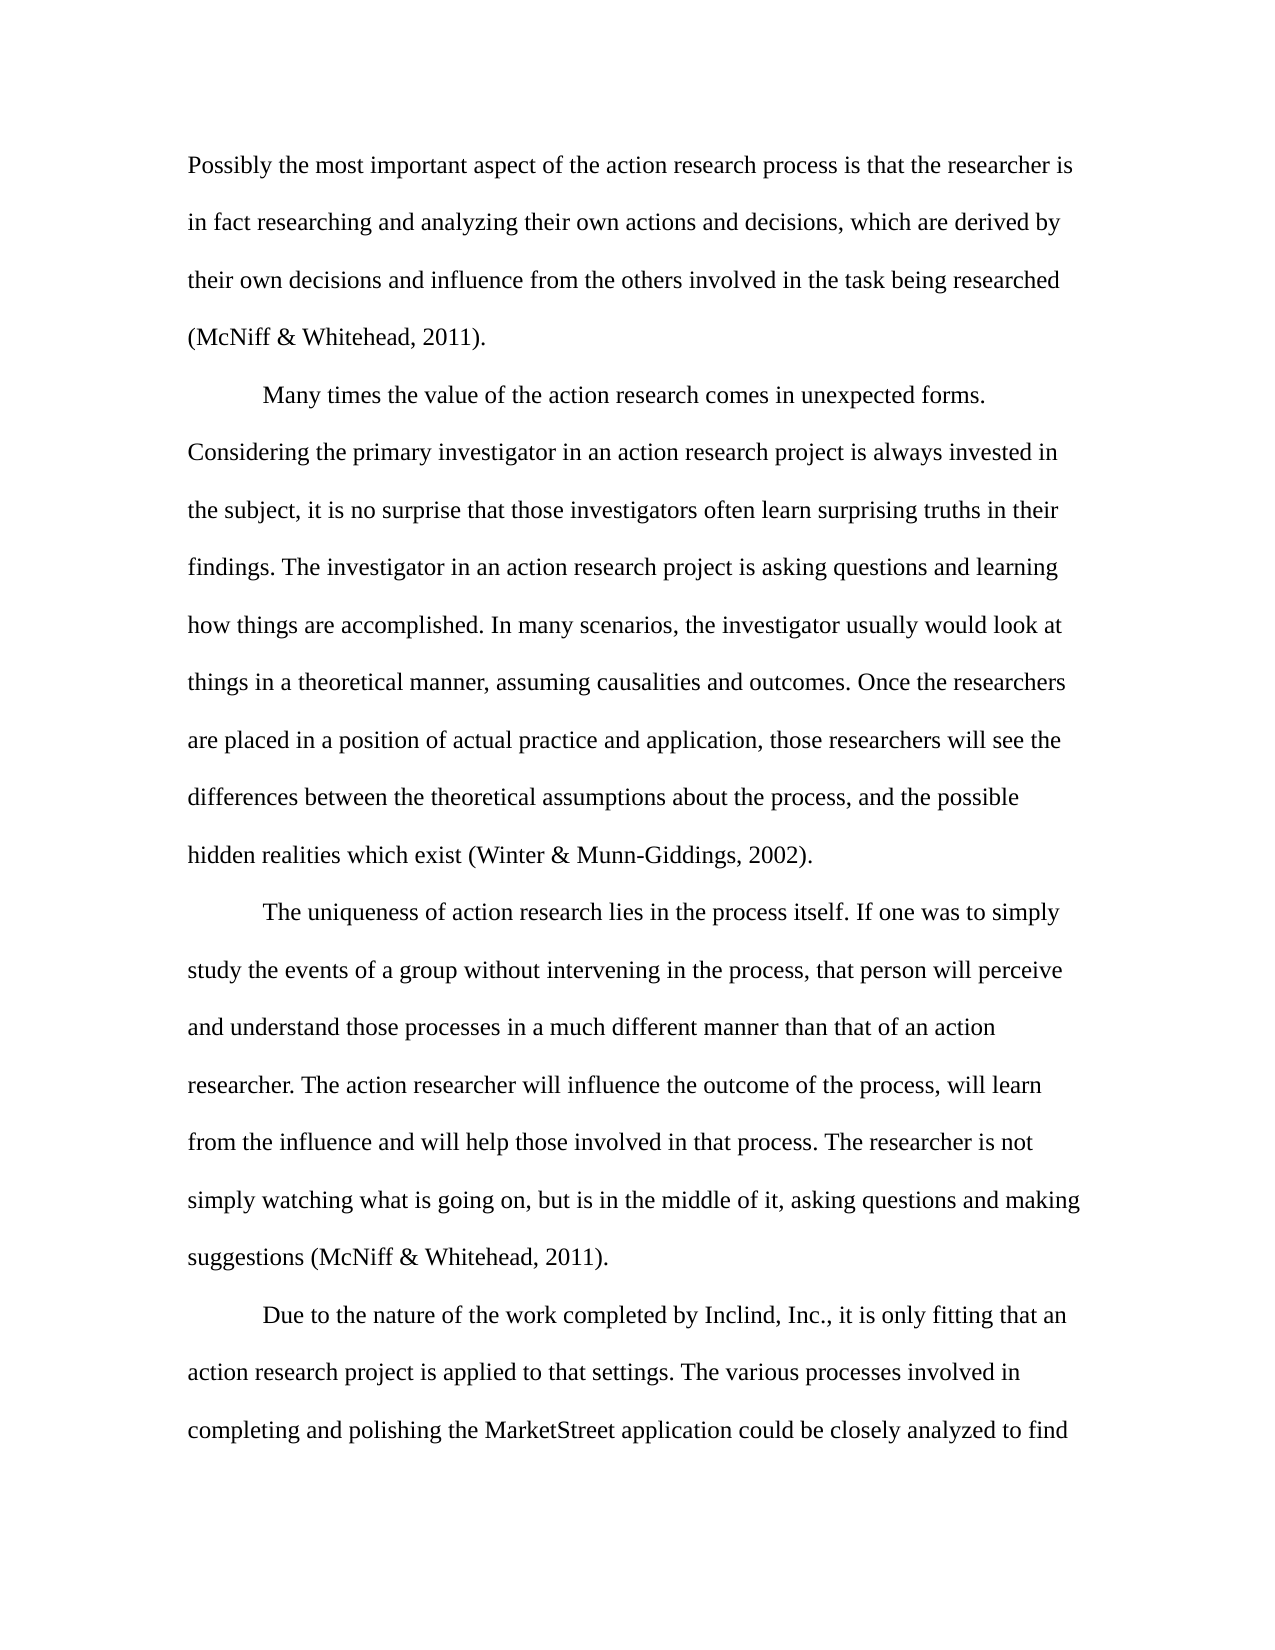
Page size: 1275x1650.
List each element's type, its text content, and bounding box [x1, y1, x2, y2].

text Possibly the most important aspect of the action research process is that the researcher is in fact researching and analyzing their own actions and decisions, which are derived by their own decisions and influence from the others involved in the task being researched (McNiff & Whitehead, 2011). [187, 150, 1087, 351]
text Due to the nature of the work completed by Inclind, Inc., it is only fitting that an action research project is applied to that settings. The various processes involved in completing and polishing the MarketStreet application could be closely analyzed to find [187, 1300, 1087, 1444]
text Many times the value of the action research comes in unexpected forms. Considering the primary investigator in an action research project is always invested in the subject, it is no surprise that those investigators often learn surprising truths in their findings. The investigator in an action research project is asking questions and learning how things are accomplished. In many scenarios, the investigator usually would look at things in a theoretical manner, assuming causalities and outcomes. Once the researchers are placed in a position of actual practice and application, those researchers will see the differences between the theoretical assumptions about the process, and the possible hidden realities which exist (Winter & Munn-Giddings, 2002). [187, 380, 1087, 869]
text The uniqueness of action research lies in the process itself. If one was to simply study the events of a group without intervening in the process, that person will perceive and understand those processes in a much different manner than that of an action researcher. The action researcher will influence the outcome of the process, will learn from the influence and will help those involved in that process. The researcher is not simply watching what is going on, but is in the middle of it, asking questions and making suggestions (McNiff & Whitehead, 2011). [187, 897, 1087, 1271]
